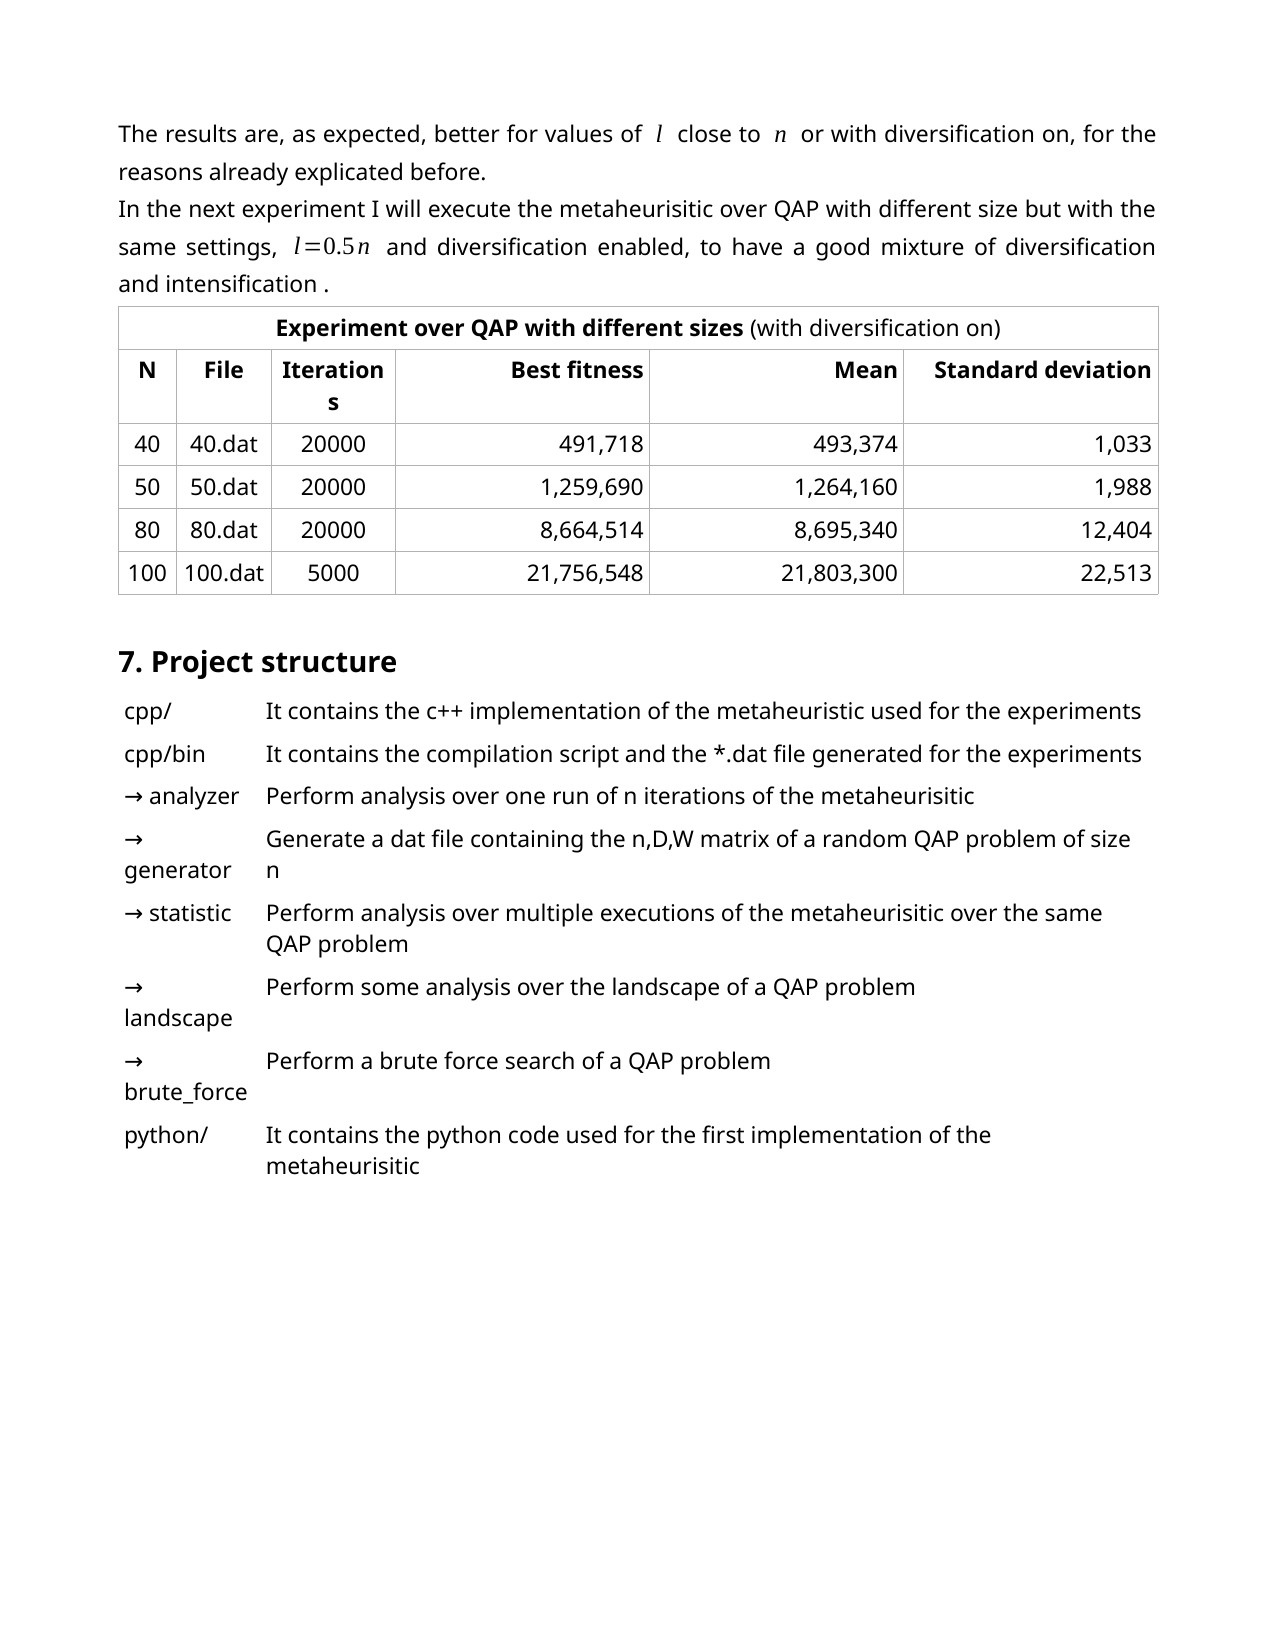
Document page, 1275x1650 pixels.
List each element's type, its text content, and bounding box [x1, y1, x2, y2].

table_cell cpp/bin [118, 732, 260, 774]
table_cell 1,033 [904, 424, 1158, 465]
text 7. Project structure [118, 641, 1157, 681]
text The results are, as expected, better for values of close to or with diversification on, for the reasons already explicated before. [118, 118, 1157, 187]
table_cell File [177, 350, 271, 422]
table_cell python/ [118, 1113, 260, 1187]
table_cell It contains the compilation script and the *.dat file generated for the experiments [260, 732, 1157, 774]
table_cell Perform a brute force search of a QAP problem [260, 1039, 1157, 1113]
table_cell 22,513 [904, 552, 1158, 594]
table_cell 1,264,160 [650, 466, 903, 508]
table_cell 1,259,690 [396, 466, 649, 508]
table_cell → generator [118, 817, 260, 891]
table_cell Perform some analysis over the landscape of a QAP problem [260, 965, 1157, 1039]
table_cell Perform analysis over one run of n iterations of the metaheurisitic [260, 775, 1157, 817]
table_cell → landscape [118, 965, 260, 1039]
table_cell Mean [650, 350, 903, 422]
table_cell 21,756,548 [396, 552, 649, 594]
table_cell 1,988 [904, 466, 1158, 508]
table_cell 20000 [272, 424, 395, 465]
table_cell 8,695,340 [650, 509, 903, 551]
table_cell 50 [119, 466, 176, 508]
table_cell Perform analysis over multiple executions of the metaheurisitic over the same QAP problem [260, 891, 1157, 965]
table_header cpp/ [118, 689, 260, 732]
table_cell Generate a dat file containing the n,D,W matrix of a random QAP problem of size n [260, 817, 1157, 891]
table_header Experiment over QAP with different sizes (with diversification on) [119, 307, 1158, 348]
table_cell 50.dat [177, 466, 271, 508]
table_cell → brute_force [118, 1039, 260, 1113]
table_cell 8,664,514 [396, 509, 649, 551]
table_cell 80 [119, 509, 176, 551]
table_cell 20000 [272, 466, 395, 508]
text In the next experiment I will execute the metaheurisitic over QAP with different size but with the same settings, and diversification enabled, to have a good mixture of diversification and intensification . [118, 193, 1157, 299]
table_cell 100.dat [177, 552, 271, 594]
table_cell 40.dat [177, 424, 271, 465]
table_cell 100 [119, 552, 176, 594]
table_cell 21,803,300 [650, 552, 903, 594]
table_cell Best fitness [396, 350, 649, 422]
table_header It contains the c++ implementation of the metaheuristic used for the experiments [260, 689, 1157, 732]
table_cell 80.dat [177, 509, 271, 551]
table_cell → analyzer [118, 775, 260, 817]
table_cell N [119, 350, 176, 422]
table_cell 40 [119, 424, 176, 465]
table_cell → statistic [118, 891, 260, 965]
table_cell Standard deviation [904, 350, 1158, 422]
table_cell Iterations [272, 350, 395, 422]
table_cell 491,718 [396, 424, 649, 465]
table_cell 5000 [272, 552, 395, 594]
table_cell 20000 [272, 509, 395, 551]
table_cell It contains the python code used for the first implementation of the metaheurisitic [260, 1113, 1157, 1187]
table_cell 12,404 [904, 509, 1158, 551]
table_cell 493,374 [650, 424, 903, 465]
